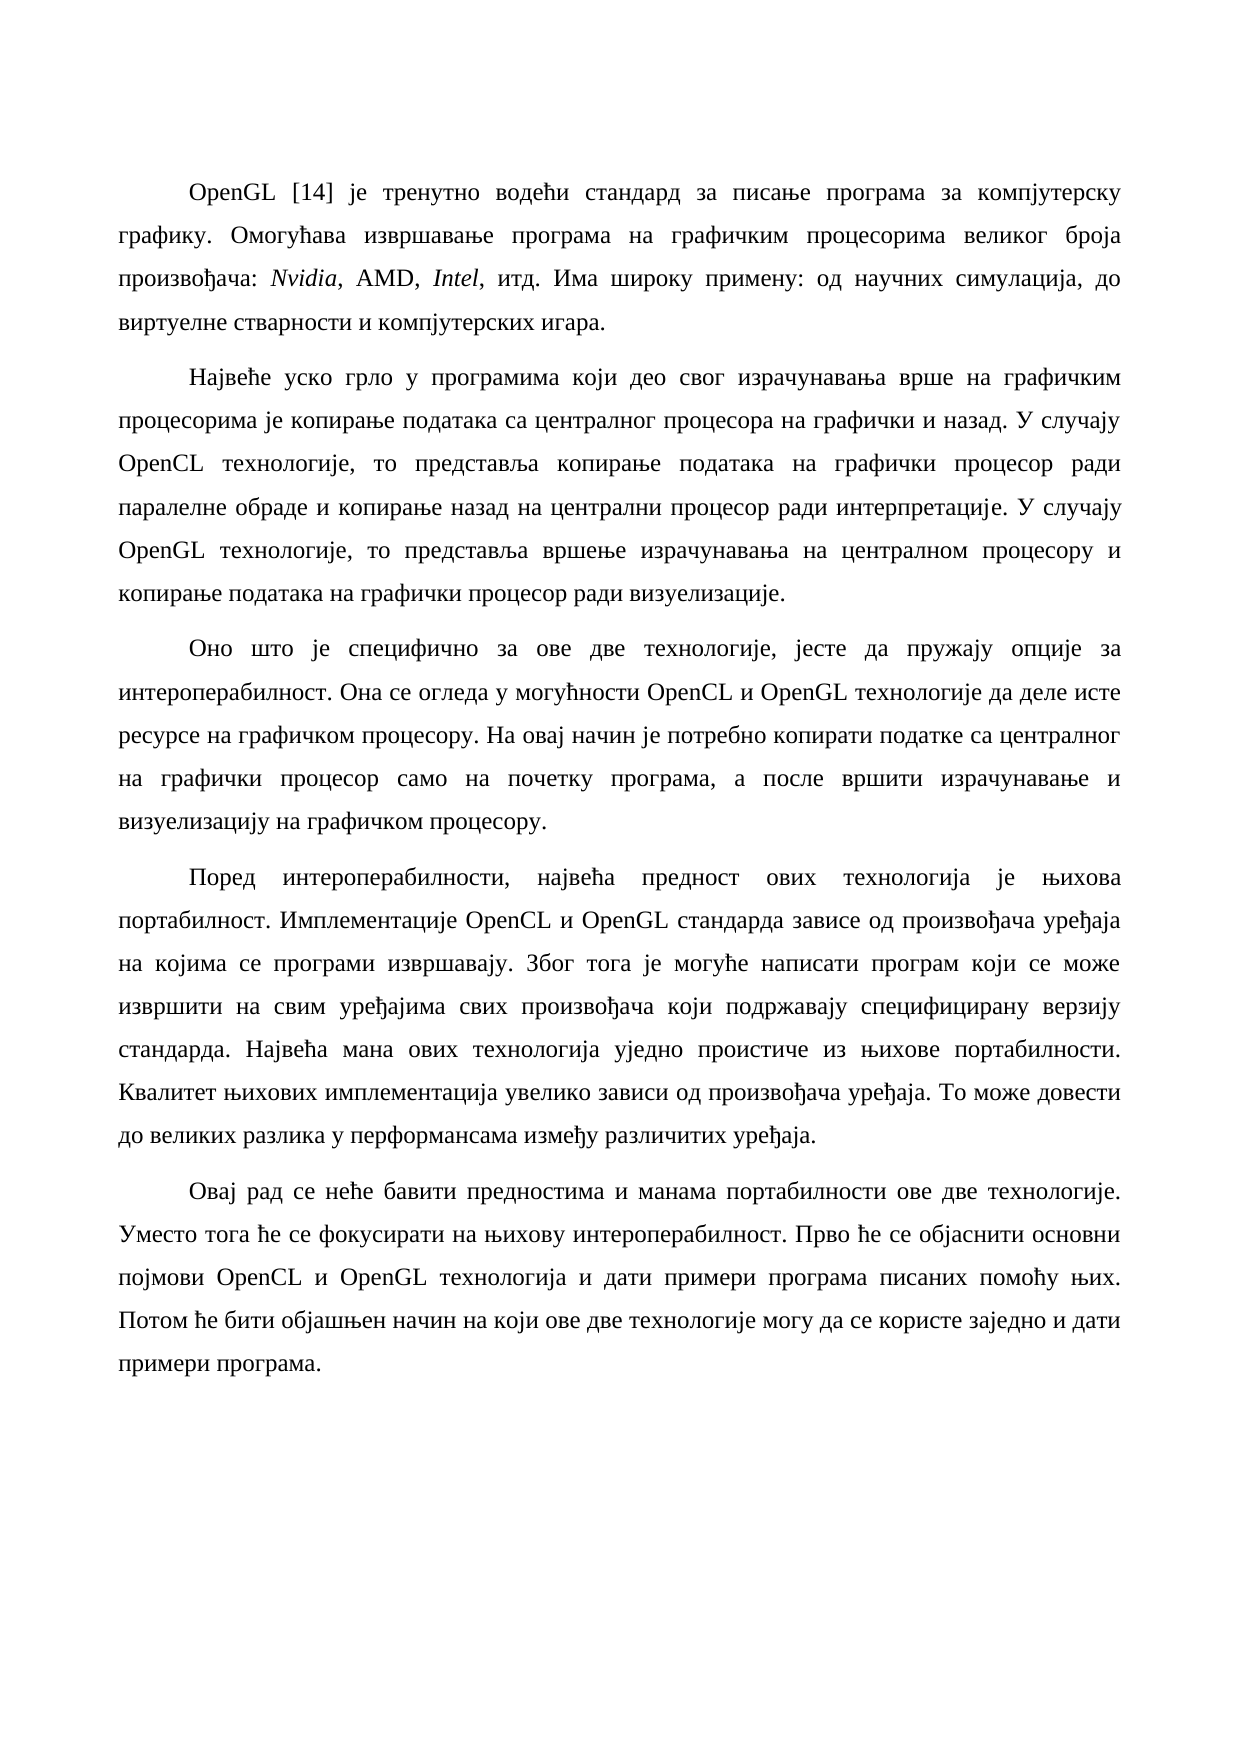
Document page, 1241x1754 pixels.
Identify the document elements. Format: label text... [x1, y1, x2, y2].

text Поред интероперабилности, највећа предност ових технологија је њихова портабилност. Имплементације OpenCL и OpenGL стандарда зависе од произвођача уређаја на којима се програми извршавају. Због тога је могуће написати програм који се може извршити на свим уређајима свих произвођача који подржавају специфицирану верзију стандарда. Највећа мана ових технологија уједно проистиче из њихове портабилности. Квалитет њихових имплементација увелико зависи од произвођача уређаја. То може довести до великих разлика у перформансама између различитих уређаја. [118, 862, 1122, 1149]
text Оно што је специфично за ове две технологије, јесте да пружају опције за интероперабилност. Она се огледа у могућности OpenCL и OpenGL технологије да деле исте ресурсе на графичком процесору. На овај начин је потребно копирати податке са централног на графички процесор само на почетку програма, а после вршити израчунавање и визуелизацију на графичком процесору. [118, 633, 1122, 835]
text Највеће уско грло у програмима који део свог израчунавања врше на графичким процесорима је копирање података са централног процесора на графички и назад. У случају OpenCL технологије, то представља копирање података на графички процесор ради паралелне обраде и копирање назад на централни процесор ради интерпретације. У случају OpenGL технологије, то представља вршење израчунавања на централном процесору и копирање података на графички процесор ради визуелизације. [118, 362, 1122, 607]
text Овај рад се неће бавити предностима и манама портабилности ове две технологије. Уместо тога ће се фокусирати на њихову интероперабилност. Прво ће се објаснити основни појмови ОpenCL и OpenGL технологија и дати примери програма писаних помоћу њих. Потом ће бити објашњен начин на који ове две технологије могу да се користе заједно и дати примери програма. [118, 1176, 1122, 1377]
text OpenGL [14] је тренутно водећи стандард за писање програма за компјутерску графику. Омогућава извршавање програма на графичким процесорима великог броја произвођача: Nvidia, AMD, Intel, итд. Има широку примену: од научних симулација, до виртуелне стварности и компјутерских игара. [118, 177, 1122, 335]
